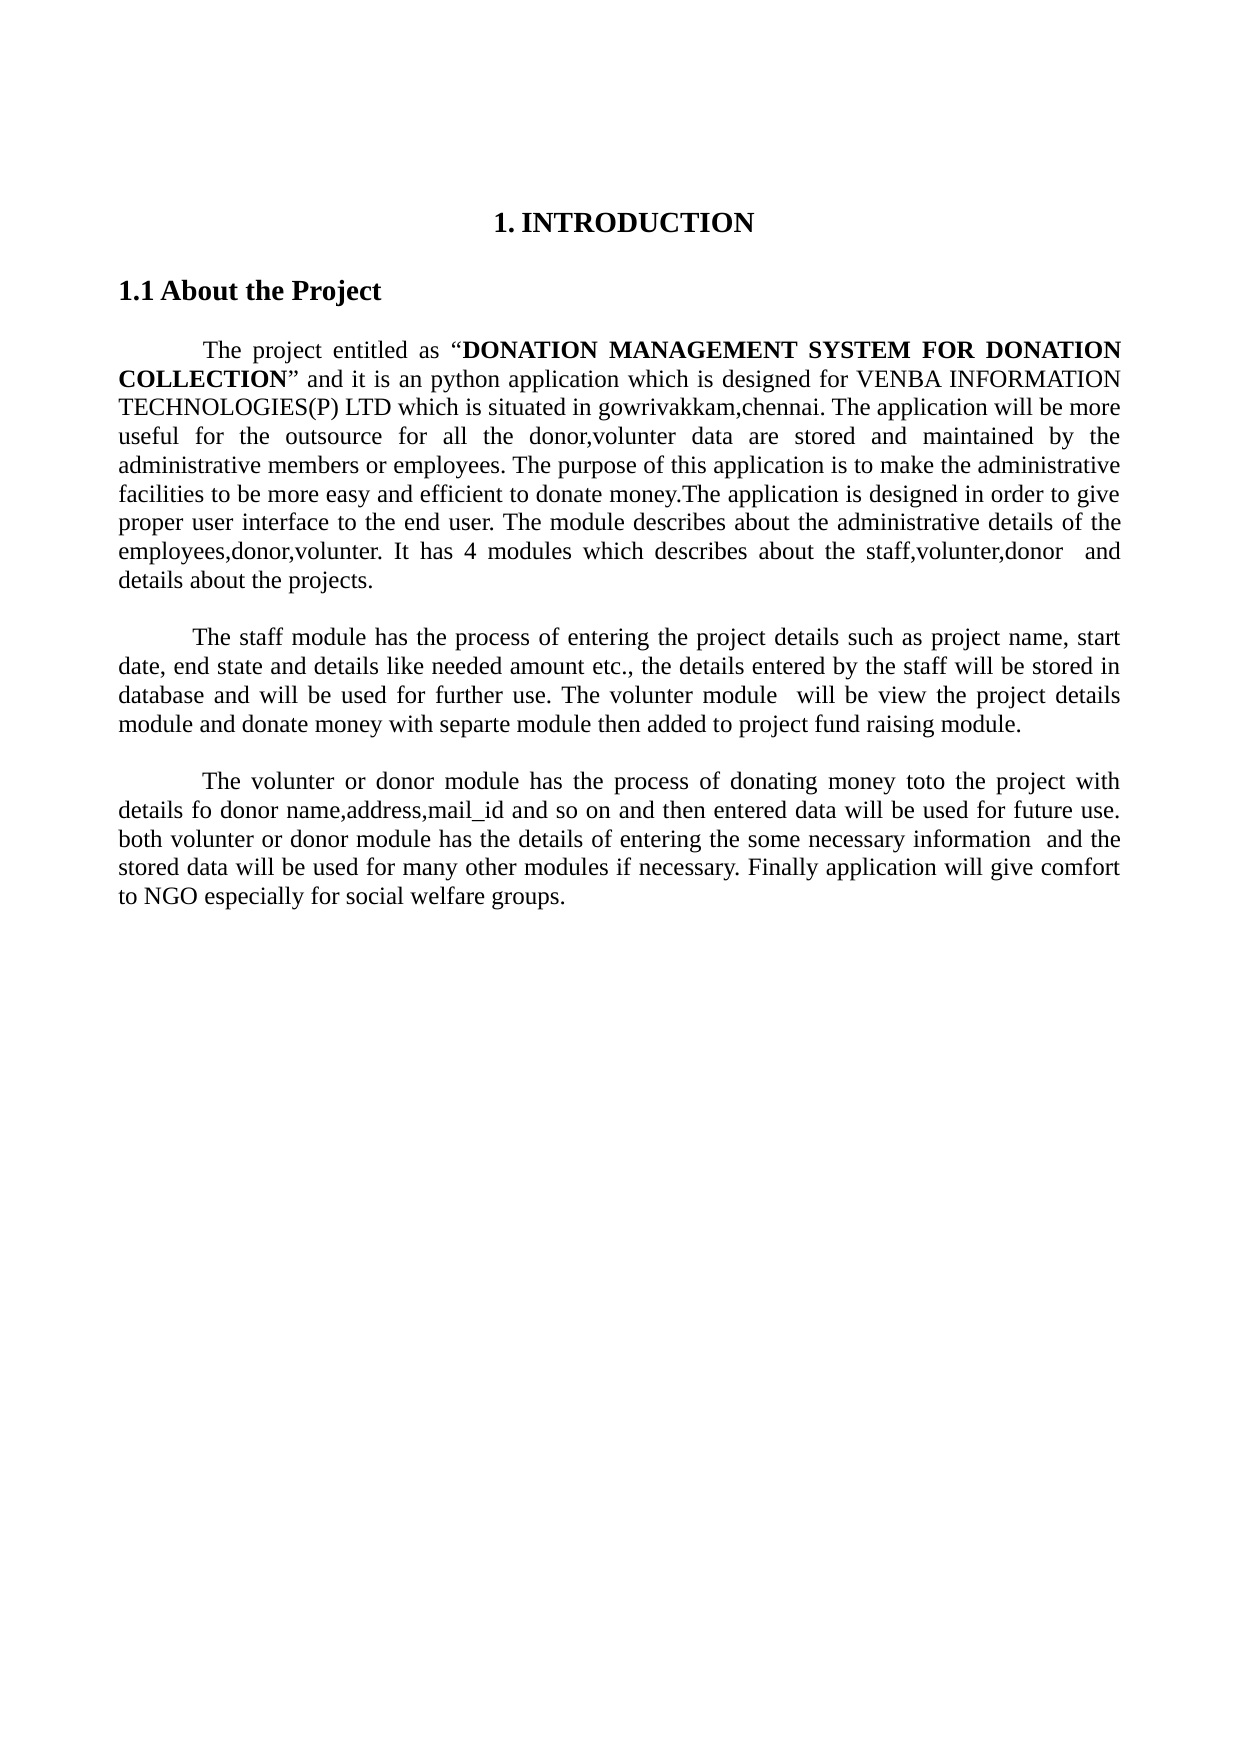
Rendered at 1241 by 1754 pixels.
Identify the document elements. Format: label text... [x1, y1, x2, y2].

text The staff module has the process of entering the project details such as project name, start date, end state and details like needed amount etc., the details entered by the staff will be stored in database and will be used for further use. The volunter module will be view the project details module and donate money with separte module then added to project fund raising module. [118, 622, 1122, 737]
text 1.1 About the Project [118, 273, 1122, 306]
text 1. INTRODUCTION [118, 205, 1122, 239]
text The project entitled as “DONATION MANAGEMENT SYSTEM FOR DONATION COLLECTION” and it is an python application which is designed for VENBA INFORMATION TECHNOLOGIES(P) LTD which is situated in gowrivakkam,chennai. The application will be more useful for the outsource for all the donor,volunter data are stored and maintained by the administrative members or employees. The purpose of this application is to make the administrative facilities to be more easy and efficient to donate money.The application is designed in order to give proper user interface to the end user. The module describes about the administrative details of the employees,donor,volunter. It has 4 modules which describes about the staff,volunter,donor and details about the projects. [118, 335, 1122, 594]
text The volunter or donor module has the process of donating money toto the project with details fo donor name,address,mail_id and so on and then entered data will be used for future use. both volunter or donor module has the details of entering the some necessary information and the stored data will be used for many other modules if necessary. Finally application will give comfort to NGO especially for social welfare groups. [118, 766, 1122, 910]
